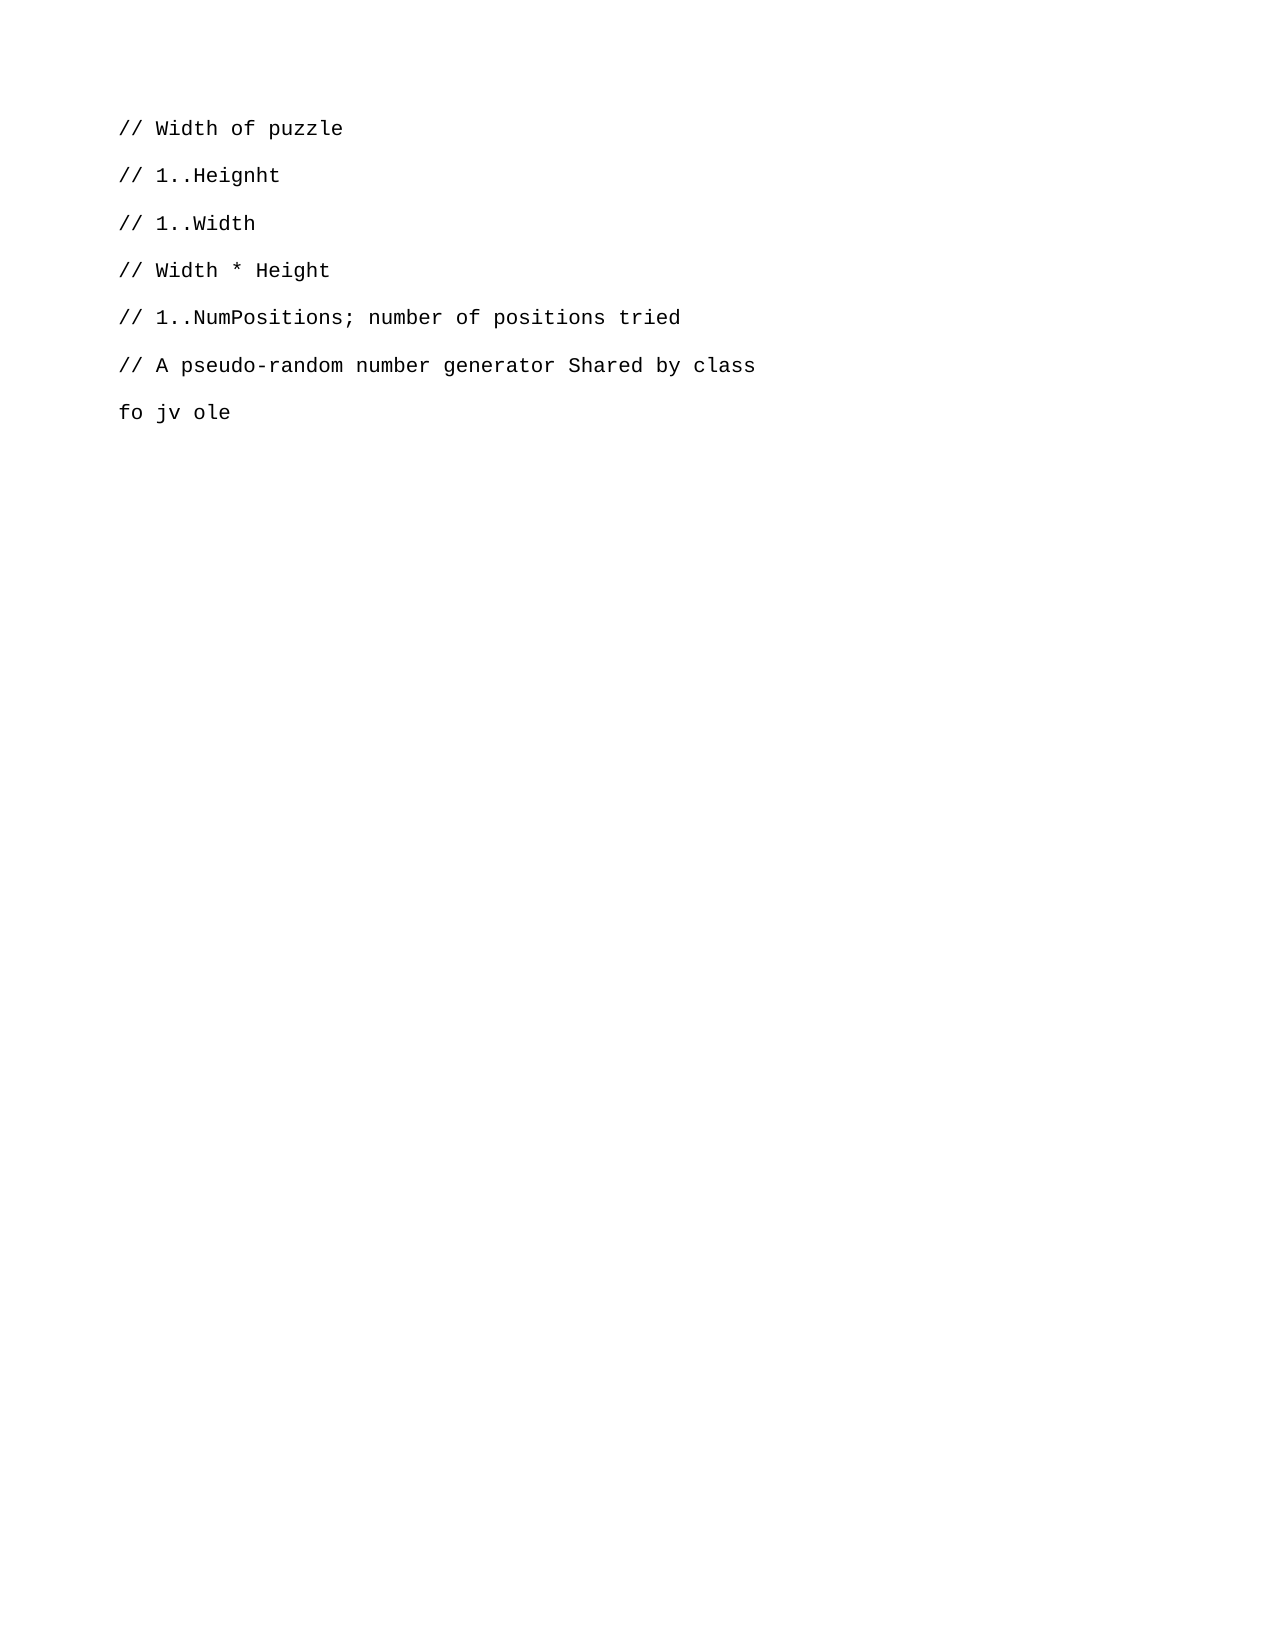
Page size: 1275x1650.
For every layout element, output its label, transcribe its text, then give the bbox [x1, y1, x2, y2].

text // 1..Width [118, 213, 1157, 236]
text // Width of puzzle [118, 118, 1157, 142]
text fo jv ole [118, 402, 1157, 426]
text // 1..NumPositions; number of positions tried [118, 307, 1157, 331]
text // Width * Height [118, 260, 1157, 284]
text // A pseudo-random number generator Shared by class [118, 354, 1157, 378]
text // 1..Heignht [118, 165, 1157, 189]
